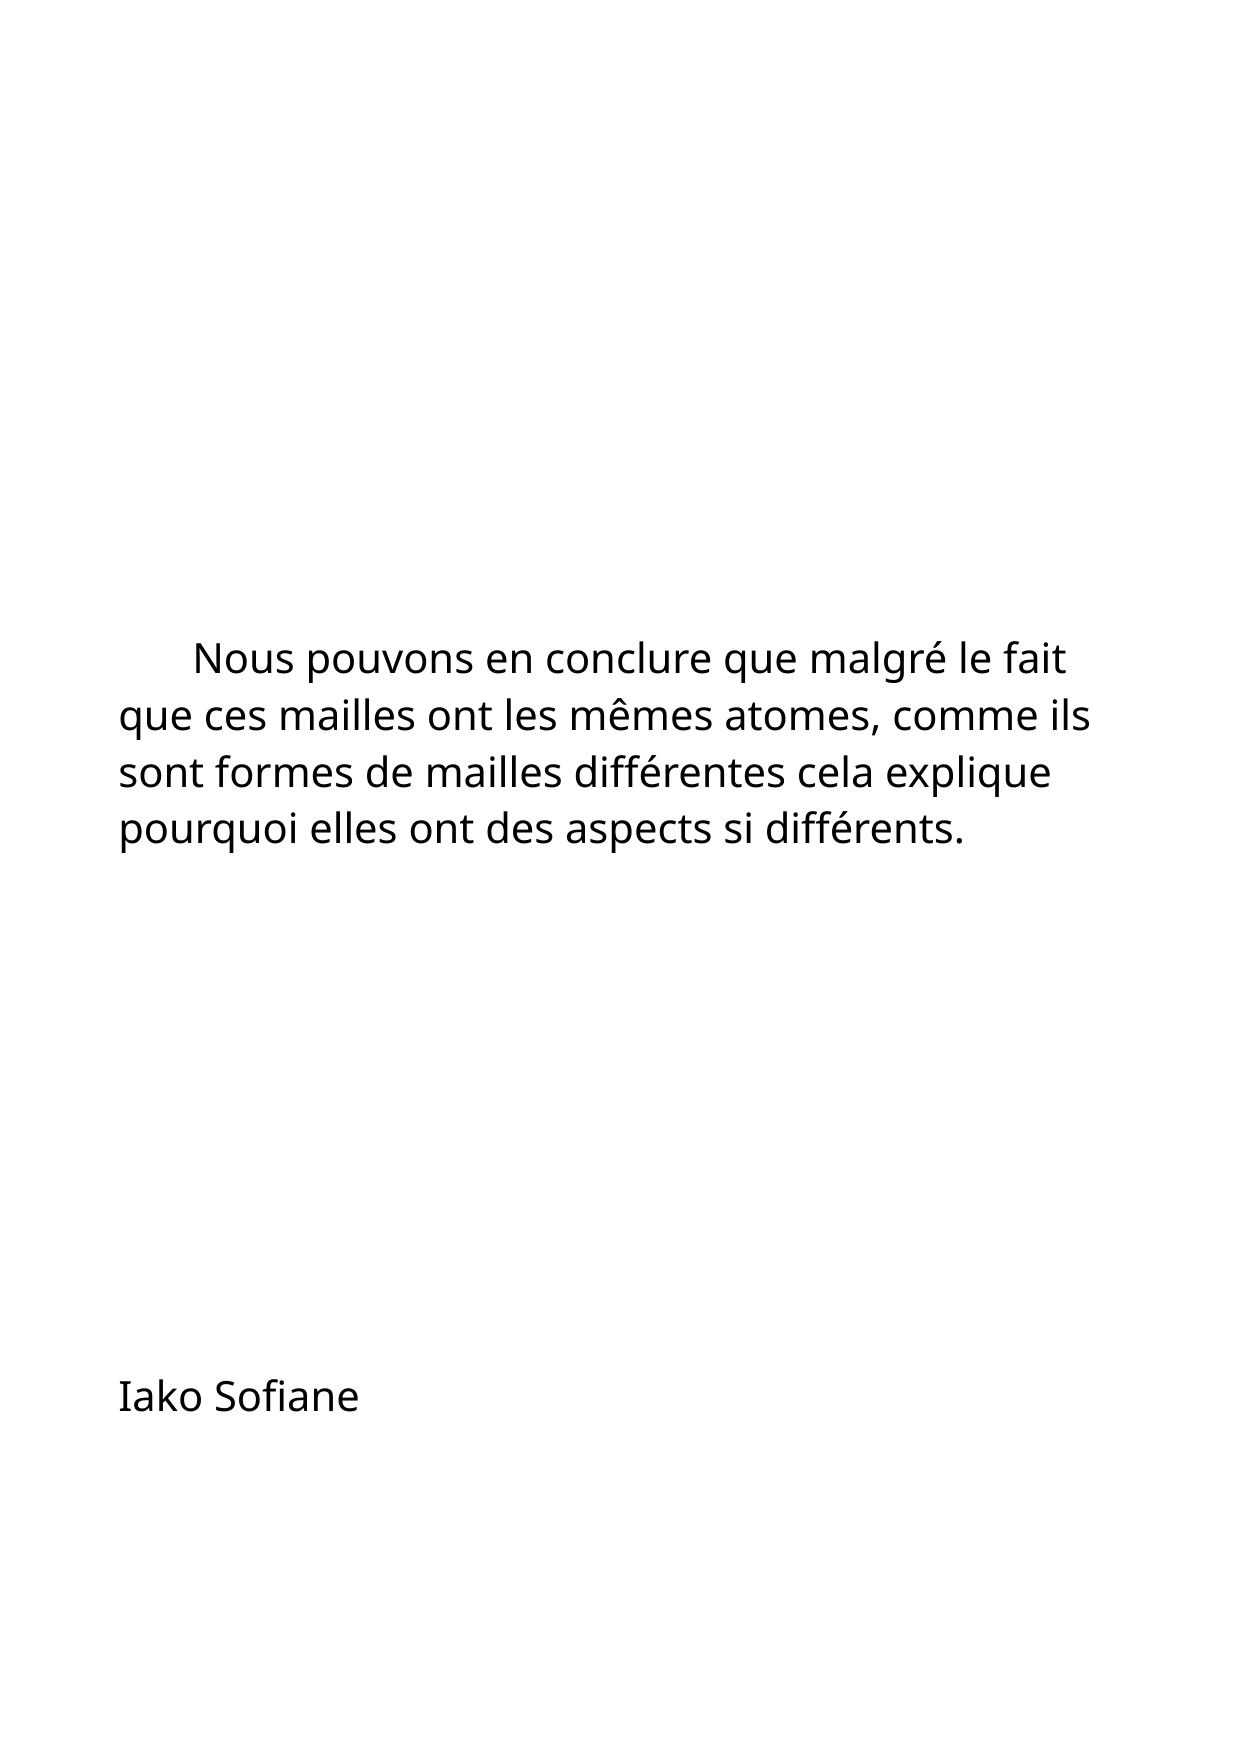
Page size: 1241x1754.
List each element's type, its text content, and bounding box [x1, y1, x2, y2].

text Nous pouvons en conclure que malgré le fait que ces mailles ont les mêmes atomes, comme ils sont formes de mailles différentes cela explique pourquoi elles ont des aspects si différents. [118, 629, 1122, 856]
text Iako Sofiane [118, 1367, 1122, 1424]
